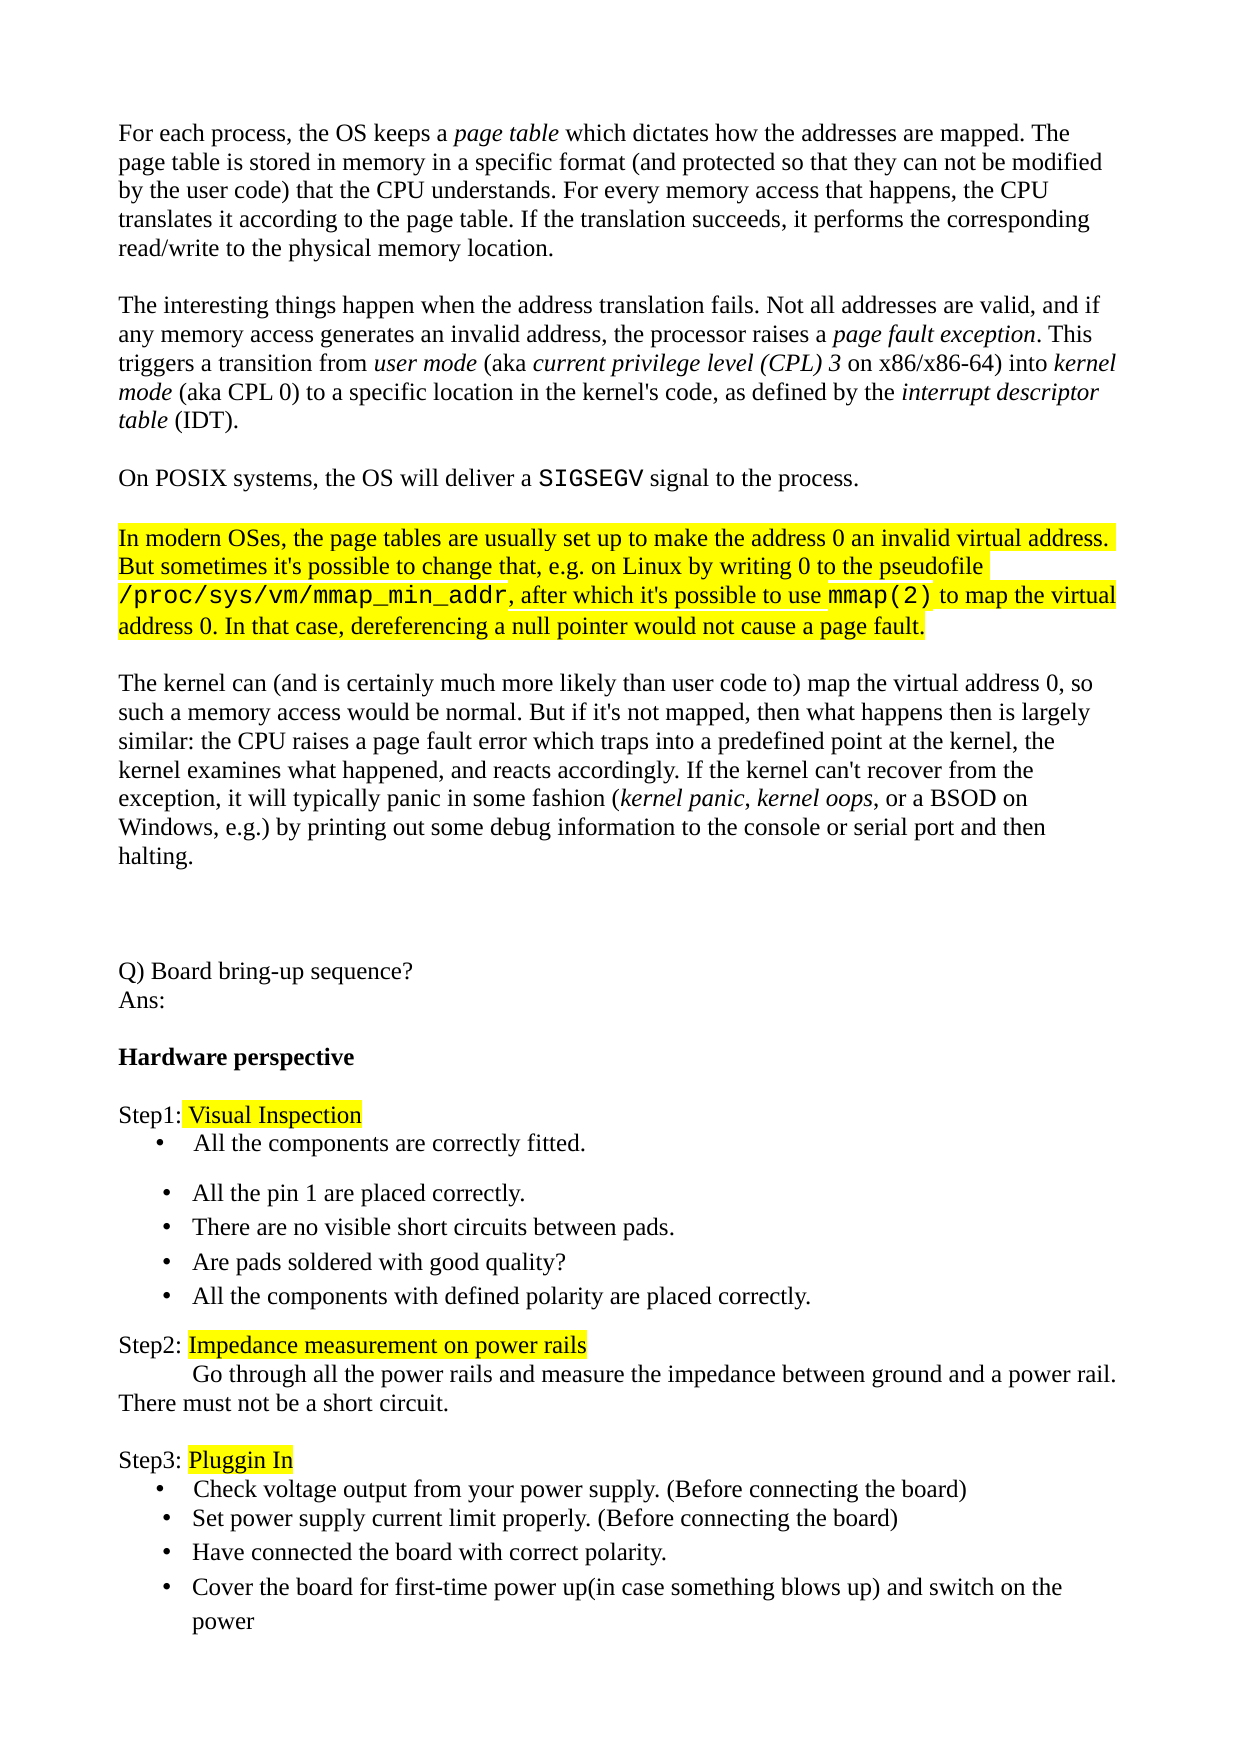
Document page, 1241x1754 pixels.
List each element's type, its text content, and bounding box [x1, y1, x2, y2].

text The interesting things happen when the address translation fails. Not all addresses are valid, and if any memory access generates an invalid address, the processor raises a page fault exception. This triggers a transition from user mode (aka current privilege level (CPL) 3 on x86/x86-64) into kernel mode (aka CPL 0) to a specific location in the kernel's code, as defined by the interrupt descriptor table (IDT). [118, 291, 1122, 434]
list Have connected the board with correct polarity. [162, 1537, 1122, 1566]
list There are no visible short circuits between pads. [162, 1212, 1122, 1241]
list All the components are correctly fitted. [156, 1128, 1122, 1157]
text Hardware perspective [118, 1042, 1122, 1071]
text On POSIX systems, the OS will deliver a SIGSEGV signal to the process. [118, 463, 1122, 494]
text Step1: Visual Inspection [118, 1100, 1122, 1128]
text Go through all the power rails and measure the impedance between ground and a power rail. There must not be a short circuit. [118, 1359, 1122, 1416]
text For each process, the OS keeps a page table which dictates how the addresses are mapped. The page table is stored in memory in a specific format (and protected so that they can not be modified by the user code) that the CPU understands. For every memory access that happens, the CPU translates it according to the page table. If the translation succeeds, it performs the corresponding read/write to the physical memory location. [118, 118, 1122, 262]
list All the pin 1 are placed correctly. [162, 1178, 1122, 1206]
list All the components with defined polarity are placed correctly. [162, 1281, 1122, 1310]
list Check voltage output from your power supply. (Before connecting the board) [156, 1474, 1122, 1503]
list Set power supply current limit properly. (Before connecting the board) [162, 1503, 1122, 1531]
text In modern OSes, the page tables are usually set up to make the address 0 an invalid virtual address. But sometimes it's possible to change that, e.g. on Linux by writing 0 to the pseudofile /proc/sys/vm/mmap_min_addr, after which it's possible to use mmap(2) to map the virtual address 0. In that case, dereferencing a null pointer would not cause a page fault. [118, 523, 1122, 640]
text Ans: [118, 985, 1122, 1013]
text Step3: Pluggin In [118, 1445, 1122, 1474]
list Are pads soldered with good quality? [162, 1247, 1122, 1275]
text Step2: Impedance measurement on power rails [118, 1330, 1122, 1359]
text Q) Board bring-up sequence? [118, 956, 1122, 985]
list Cover the board for first-time power up(in case something blows up) and switch on the power [162, 1572, 1122, 1635]
text The kernel can (and is certainly much more likely than user code to) map the virtual address 0, so such a memory access would be normal. But if it's not mapped, then what happens then is largely similar: the CPU raises a page fault error which traps into a predefined point at the kernel, the kernel examines what happened, and reacts accordingly. If the kernel can't recover from the exception, it will typically panic in some fashion (kernel panic, kernel oops, or a BSOD on Windows, e.g.) by printing out some debug information to the console or serial port and then halting. [118, 668, 1122, 870]
